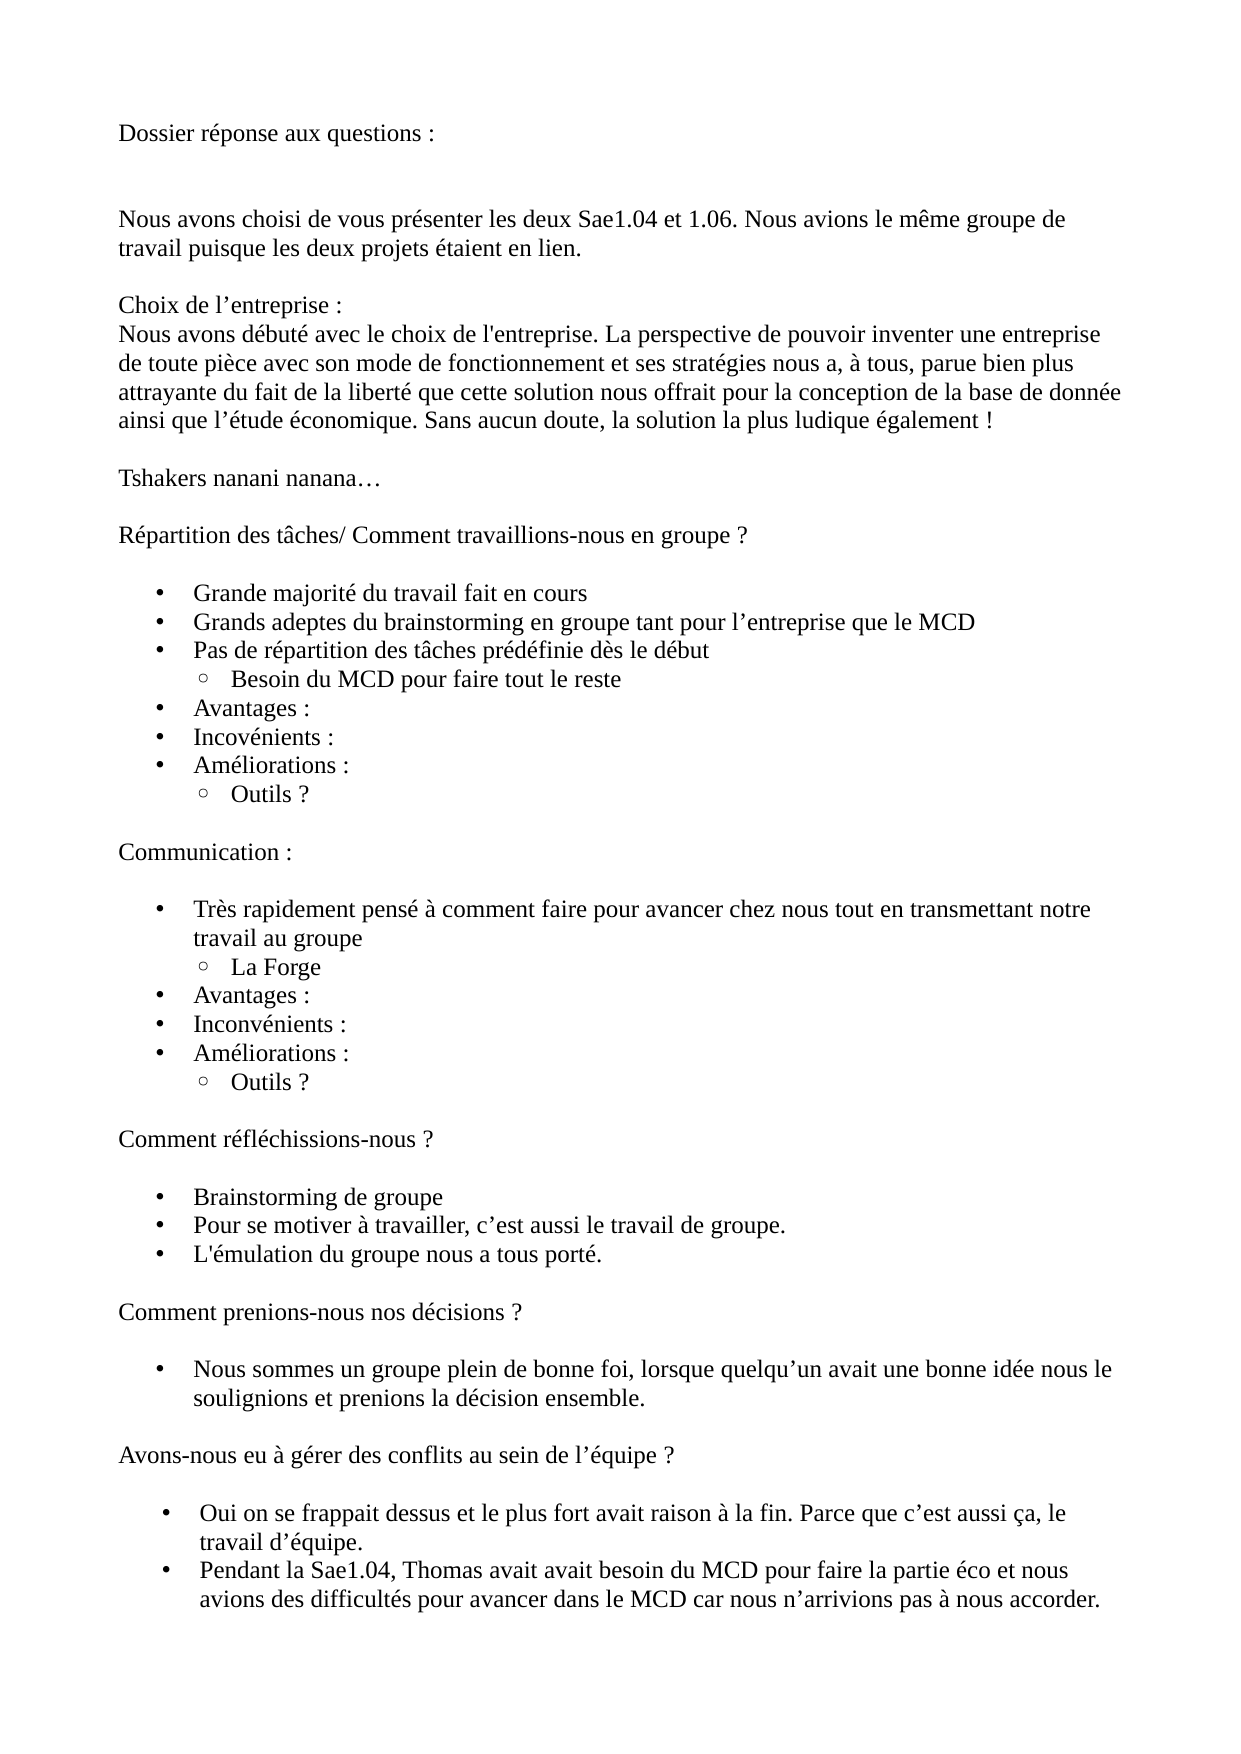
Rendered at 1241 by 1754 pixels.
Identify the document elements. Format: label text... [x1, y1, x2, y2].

list Très rapidement pensé à comment faire pour avancer chez nous tout en transmettant notre travail au groupe [156, 894, 1122, 952]
text Avons-nous eu à gérer des conflits au sein de l’équipe ? [118, 1441, 1122, 1469]
text Tshakers nanani nanana… [118, 463, 1122, 492]
text Choix de l’entreprise : [118, 291, 1122, 319]
list Pour se motiver à travailler, c’est aussi le travail de groupe. [156, 1211, 1122, 1239]
list L'émulation du groupe nous a tous porté. [156, 1239, 1122, 1268]
text Répartition des tâches/ Comment travaillions-nous en groupe ? [118, 521, 1122, 549]
list La Forge [193, 952, 1122, 981]
list Brainstorming de groupe [156, 1182, 1122, 1211]
list Améliorations : [156, 1038, 1122, 1067]
list Oui on se frappait dessus et le plus fort avait raison à la fin. Parce que c’est aussi ça, le travail d’équipe. [162, 1498, 1122, 1556]
list Avantages : [156, 693, 1122, 722]
list Avantages : [156, 981, 1122, 1009]
text Nous avons débuté avec le choix de l'entreprise. La perspective de pouvoir inventer une entreprise de toute pièce avec son mode de fonctionnement et ses stratégies nous a, à tous, parue bien plus attrayante du fait de la liberté que cette solution nous offrait pour la conception de la base de donnée ainsi que l’étude économique. Sans aucun doute, la solution la plus ludique également ! [118, 319, 1122, 434]
text Comment prenions-nous nos décisions ? [118, 1297, 1122, 1326]
text Communication : [118, 837, 1122, 866]
text Dossier réponse aux questions : [118, 118, 1122, 147]
list Inconvénients : [156, 1009, 1122, 1038]
list Nous sommes un groupe plein de bonne foi, lorsque quelqu’un avait une bonne idée nous le soulignions et prenions la décision ensemble. [156, 1354, 1122, 1412]
text Nous avons choisi de vous présenter les deux Sae1.04 et 1.06. Nous avions le même groupe de travail puisque les deux projets étaient en lien. [118, 204, 1122, 262]
list Pendant la Sae1.04, Thomas avait avait besoin du MCD pour faire la partie éco et nous avions des difficultés pour avancer dans le MCD car nous n’arrivions pas à nous accorder. [162, 1556, 1122, 1613]
list Pas de répartition des tâches prédéfinie dès le début [156, 636, 1122, 664]
list Besoin du MCD pour faire tout le reste [193, 664, 1122, 693]
list Grande majorité du travail fait en cours [156, 578, 1122, 607]
list Incovénients : [156, 722, 1122, 751]
list Améliorations : [156, 751, 1122, 779]
list Outils ? [193, 779, 1122, 808]
text Comment réfléchissions-nous ? [118, 1124, 1122, 1153]
list Grands adeptes du brainstorming en groupe tant pour l’entreprise que le MCD [156, 607, 1122, 636]
list Outils ? [193, 1067, 1122, 1096]
